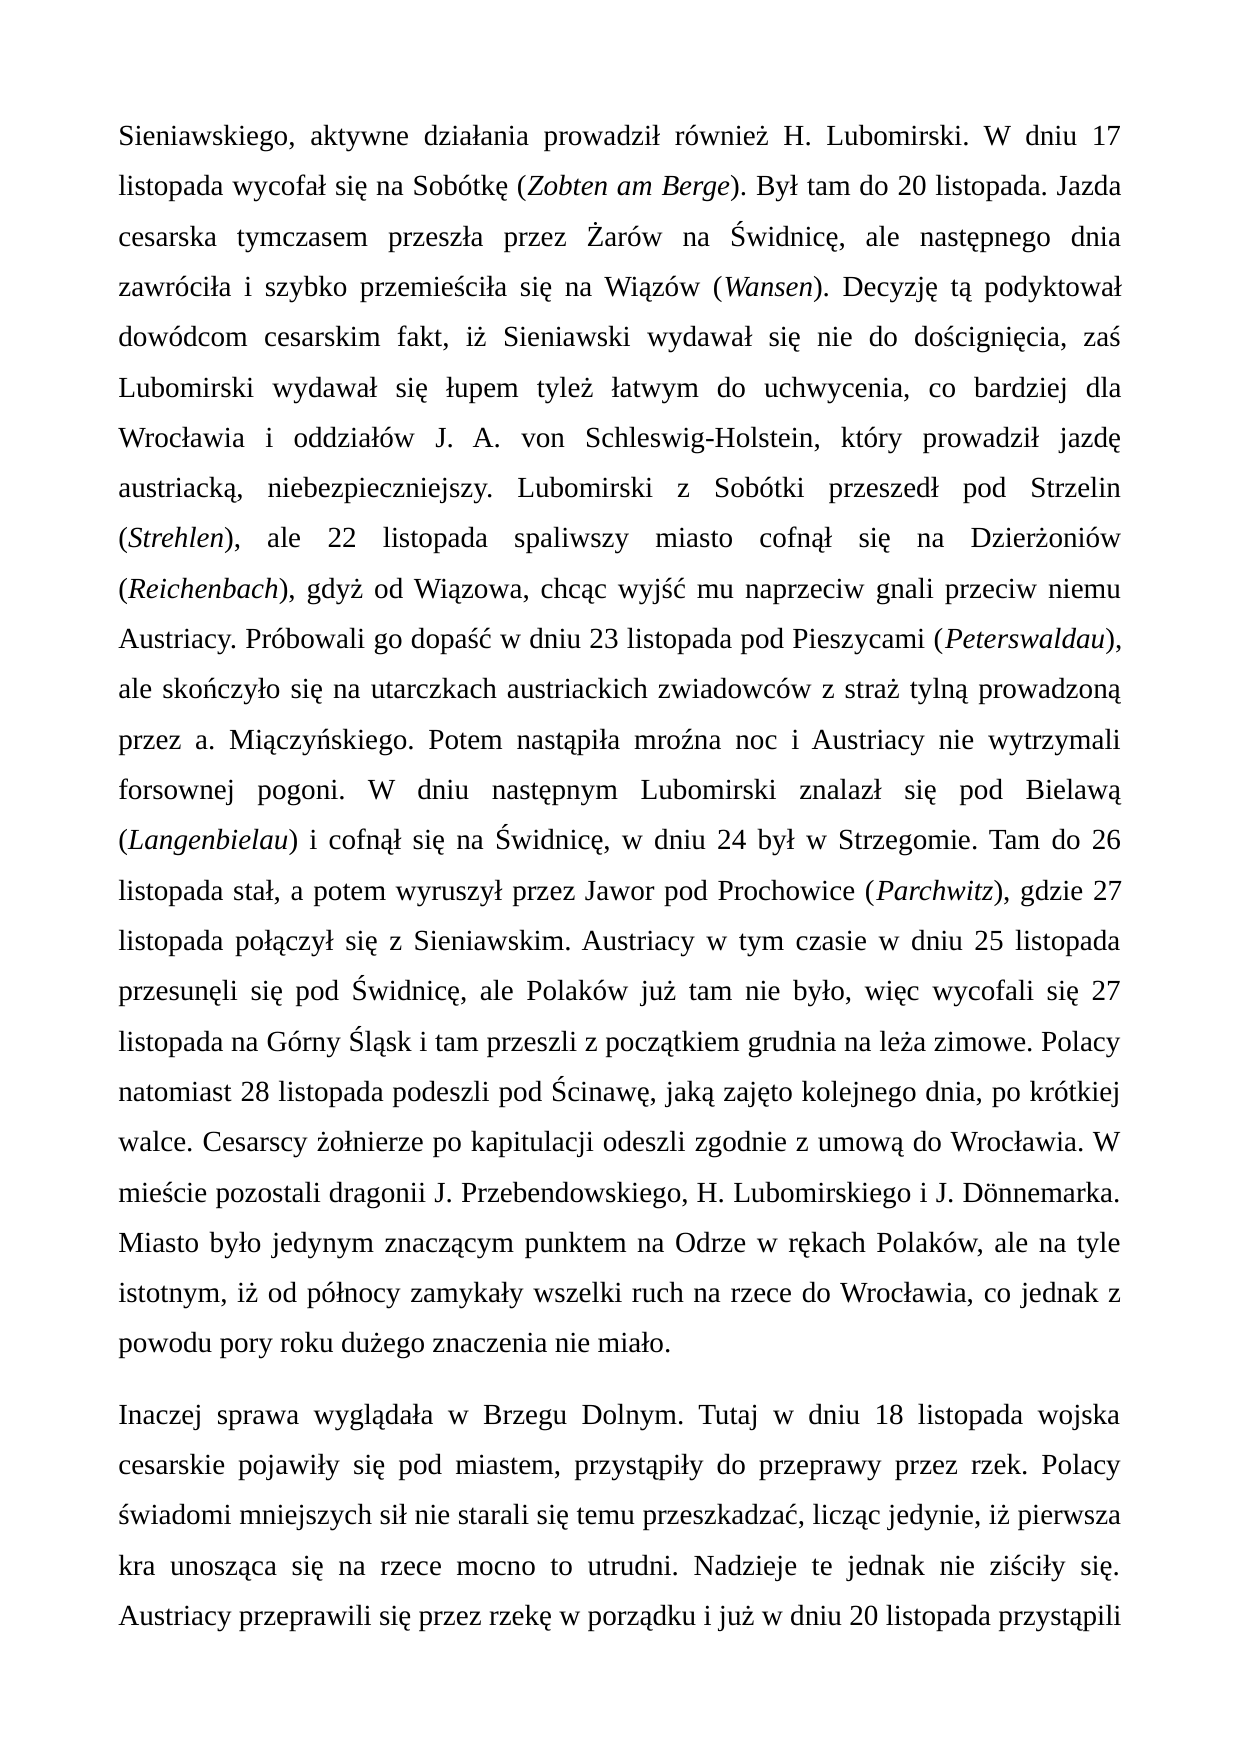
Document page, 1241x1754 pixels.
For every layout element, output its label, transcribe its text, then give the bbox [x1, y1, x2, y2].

text Sieniawskiego, aktywne działania prowadził również H. Lubomirski. W dniu 17 listopada wycofał się na Sobótkę (Zobten am Berge). Był tam do 20 listopada. Jazda cesarska tymczasem przeszła przez Żarów na Świdnicę, ale następnego dnia zawróciła i szybko przemieściła się na Wiązów (Wansen). Decyzję tą podyktował dowódcom cesarskim fakt, iż Sieniawski wydawał się nie do doścignięcia, zaś Lubomirski wydawał się łupem tyleż łatwym do uchwycenia, co bardziej dla Wrocławia i oddziałów J. A. von Schleswig-Holstein, który prowadził jazdę austriacką, niebezpieczniejszy. Lubomirski z Sobótki przeszedł pod Strzelin (Strehlen), ale 22 listopada spaliwszy miasto cofnął się na Dzierżoniów (Reichenbach), gdyż od Wiązowa, chcąc wyjść mu naprzeciw gnali przeciw niemu Austriacy. Próbowali go dopaść w dniu 23 listopada pod Pieszycami (Peterswaldau), ale skończyło się na utarczkach austriackich zwiadowców z straż tylną prowadzoną przez a. Miączyńskiego. Potem nastąpiła mroźna noc i Austriacy nie wytrzymali forsownej pogoni. W dniu następnym Lubomirski znalazł się pod Bielawą (Langenbielau) i cofnął się na Świdnicę, w dniu 24 był w Strzegomie. Tam do 26 listopada stał, a potem wyruszył przez Jawor pod Prochowice (Parchwitz), gdzie 27 listopada połączył się z Sieniawskim. Austriacy w tym czasie w dniu 25 listopada przesunęli się pod Świdnicę, ale Polaków już tam nie było, więc wycofali się 27 listopada na Górny Śląsk i tam przeszli z początkiem grudnia na leża zimowe. Polacy natomiast 28 listopada podeszli pod Ścinawę, jaką zajęto kolejnego dnia, po krótkiej walce. Cesarscy żołnierze po kapitulacji odeszli zgodnie z umową do Wrocławia. W mieście pozostali dragonii J. Przebendowskiego, H. Lubomirskiego i J. Dönnemarka. Miasto było jedynym znaczącym punktem na Odrze w rękach Polaków, ale na tyle istotnym, iż od północy zamykały wszelki ruch na rzece do Wrocławia, co jednak z powodu pory roku dużego znaczenia nie miało. [118, 118, 1122, 1359]
text Inaczej sprawa wyglądała w Brzegu Dolnym. Tutaj w dniu 18 listopada wojska cesarskie pojawiły się pod miastem, przystąpiły do przeprawy przez rzek. Polacy świadomi mniejszych sił nie starali się temu przeszkadzać, licząc jedynie, iż pierwsza kra unosząca się na rzece mocno to utrudni. Nadzieje te jednak nie ziściły się. Austriacy przeprawili się przez rzekę w porządku i już w dniu 20 listopada przystąpili [118, 1397, 1122, 1632]
